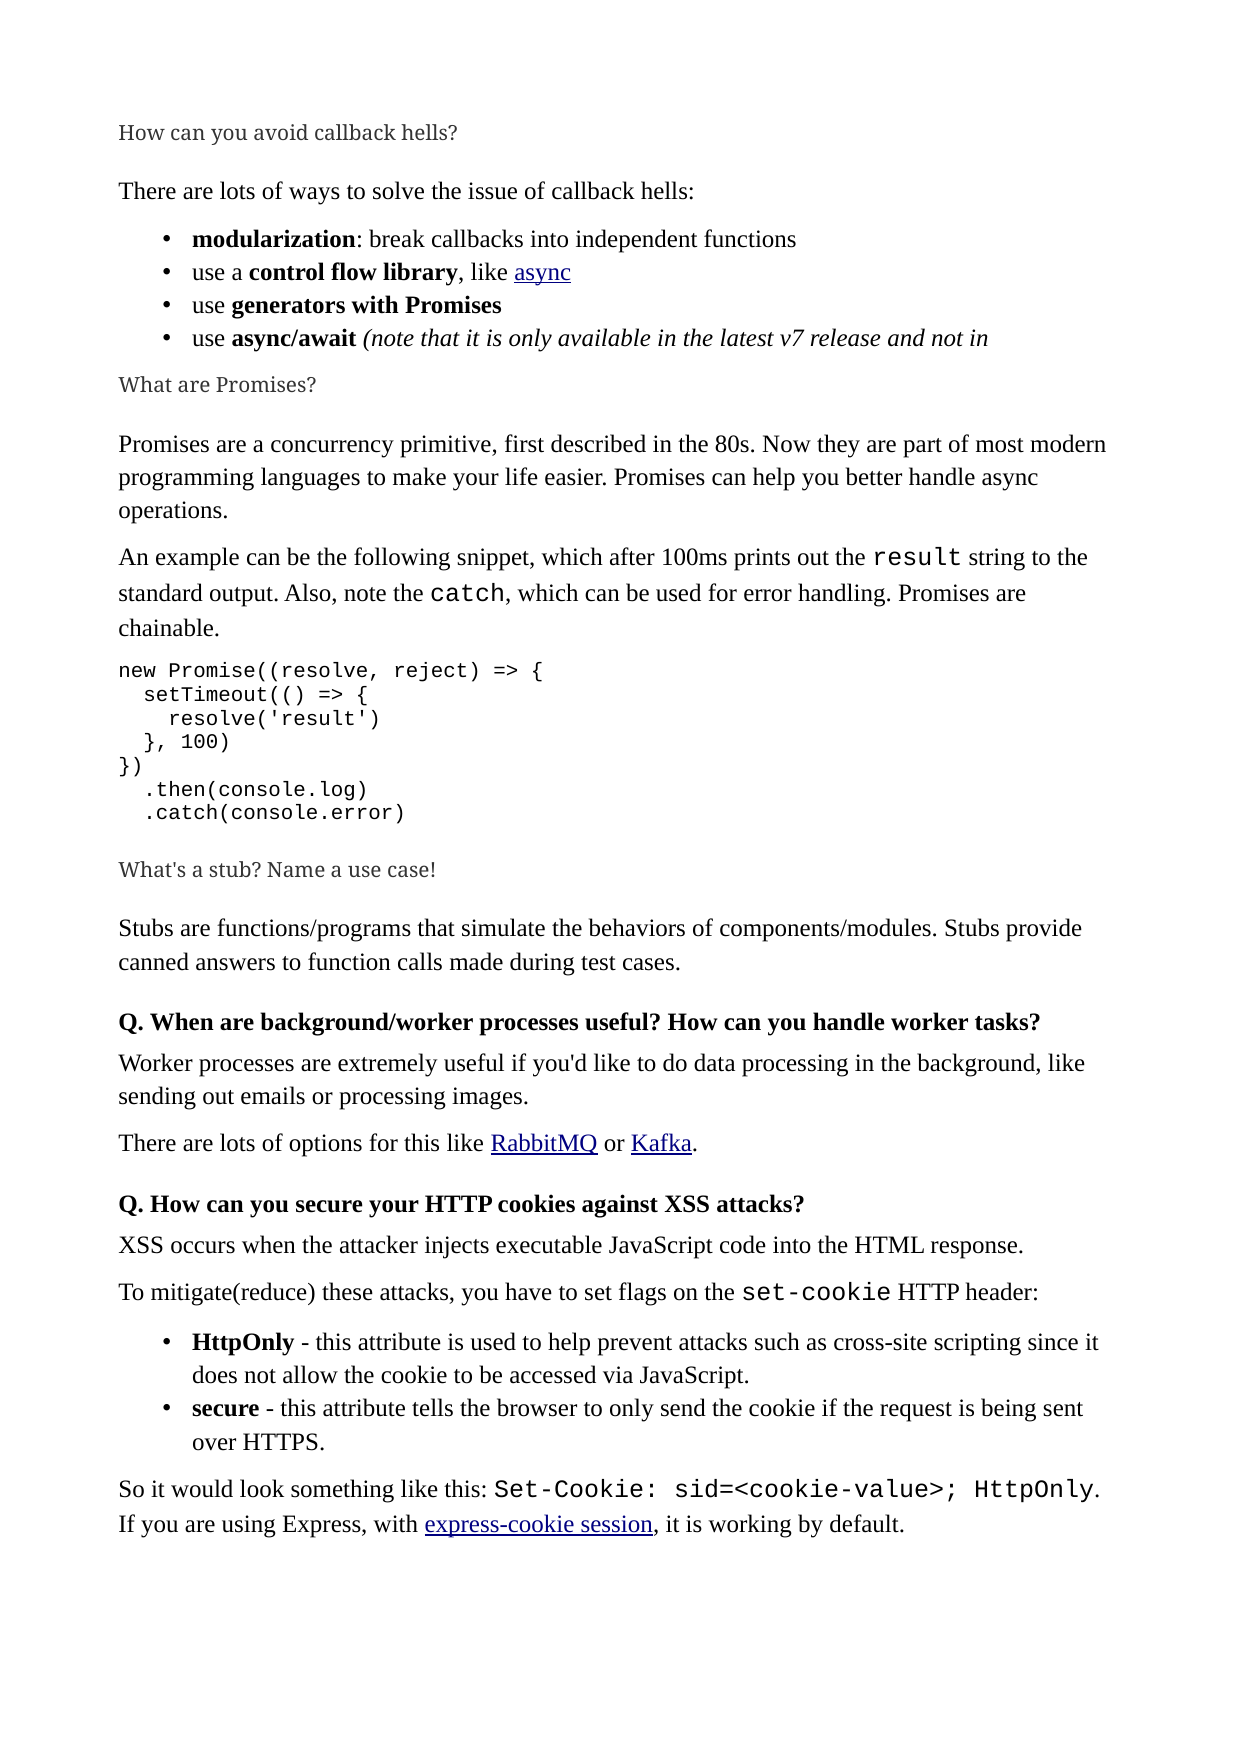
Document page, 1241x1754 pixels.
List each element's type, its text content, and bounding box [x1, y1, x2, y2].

text So it would look something like this: Set-Cookie: sid=<cookie-value>; HttpOnly. If you are using Express, with express-cookie session, it is working by default. [118, 1474, 1122, 1538]
text To mitigate(reduce) these attacks, you have to set flags on the set-cookie HTTP header: [118, 1277, 1122, 1308]
subtitle What are Promises? [118, 371, 1122, 399]
list use async/await (note that it is only available in the latest v7 release and not in [162, 323, 1122, 352]
text new Promise((resolve, reject) => { [118, 660, 1122, 684]
text There are lots of options for this like RabbitMQ or Kafka. [118, 1128, 1122, 1157]
text Worker processes are extremely useful if you'd like to do data processing in the background, like sending out emails or processing images. [118, 1048, 1122, 1110]
text There are lots of ways to solve the issue of callback hells: [118, 176, 1122, 205]
text resolve('result') [118, 708, 1122, 731]
text .then(console.log) [118, 778, 1122, 802]
text setTimeout(() => { [118, 684, 1122, 708]
text Stubs are functions/programs that simulate the behaviors of components/modules. Stubs provide canned answers to function calls made during test cases. [118, 913, 1122, 975]
subtitle Q. When are background/worker processes useful? How can you handle worker tasks? [118, 1007, 1122, 1035]
list secure - this attribute tells the browser to only send the cookie if the request is being sent over HTTPS. [162, 1393, 1122, 1455]
list HttpOnly - this attribute is used to help prevent attacks such as cross-site scripting since it does not allow the cookie to be accessed via JavaScript. [162, 1327, 1122, 1389]
subtitle What's a stub? Name a use case! [118, 855, 1122, 884]
subtitle How can you avoid callback hells? [118, 118, 1122, 147]
list use generators with Promises [162, 290, 1122, 319]
list use a control flow library, like async [162, 257, 1122, 286]
text XSS occurs when the attacker injects executable JavaScript code into the HTML response. [118, 1230, 1122, 1259]
text Promises are a concurrency primitive, first described in the 80s. Now they are part of most modern programming languages to make your life easier. Promises can help you better handle async operations. [118, 429, 1122, 524]
text .catch(console.error) [118, 802, 1122, 826]
text }) [118, 755, 1122, 778]
text An example can be the following snippet, which after 100ms prints out the result string to the standard output. Also, note the catch, which can be used for error handling. Promises are chainable. [118, 542, 1122, 641]
text }, 100) [118, 731, 1122, 755]
subtitle Q. How can you secure your HTTP cookies against XSS attacks? [118, 1189, 1122, 1217]
list modularization: break callbacks into independent functions [162, 224, 1122, 253]
